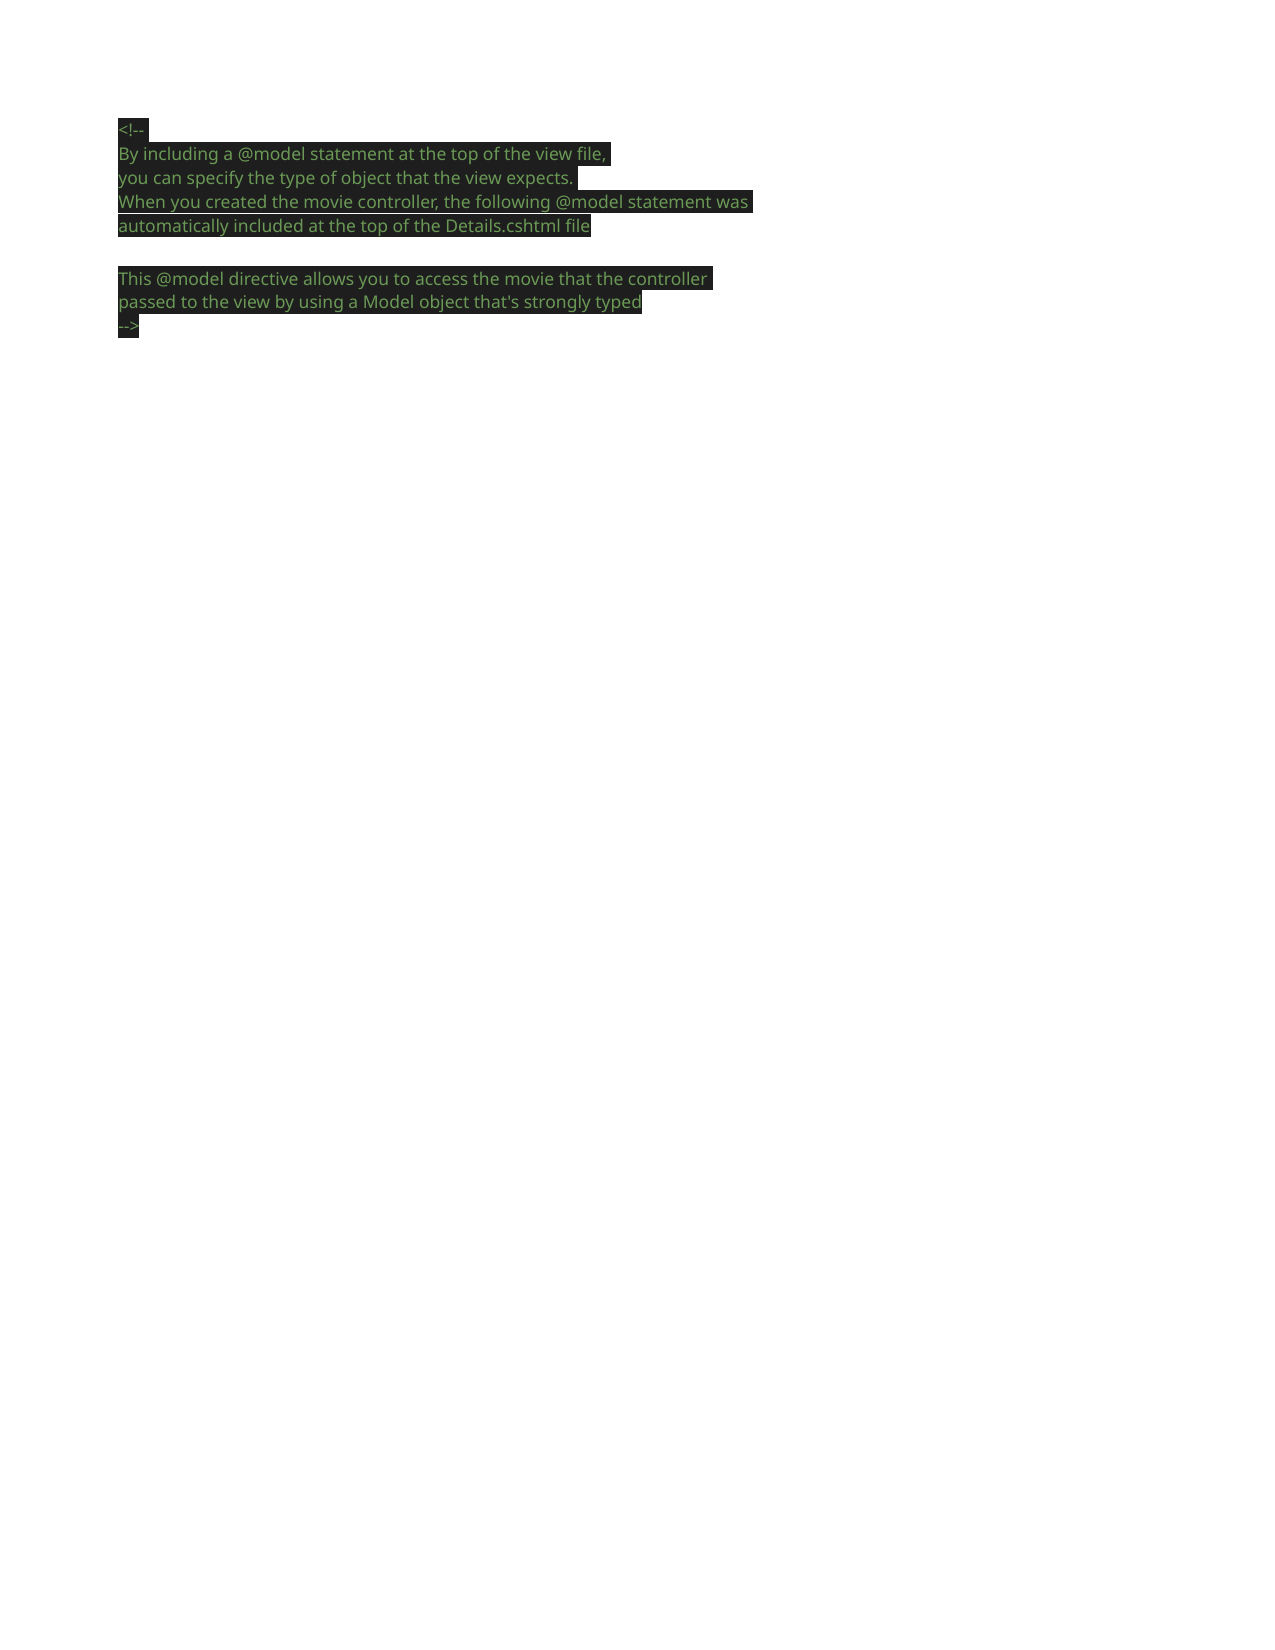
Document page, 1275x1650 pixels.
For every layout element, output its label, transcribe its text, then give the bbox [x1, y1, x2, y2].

text passed to the view by using a Model object that's strongly typed [118, 290, 1157, 314]
text --> [118, 314, 1157, 338]
text This @model directive allows you to access the movie that the controller [118, 266, 1157, 290]
text you can specify the type of object that the view expects. [118, 166, 1157, 190]
text By including a @model statement at the top of the view file, [118, 142, 1157, 166]
text When you created the movie controller, the following @model statement was [118, 190, 1157, 213]
text automatically included at the top of the Details.cshtml file [118, 213, 1157, 237]
text <!-- [118, 118, 1157, 142]
